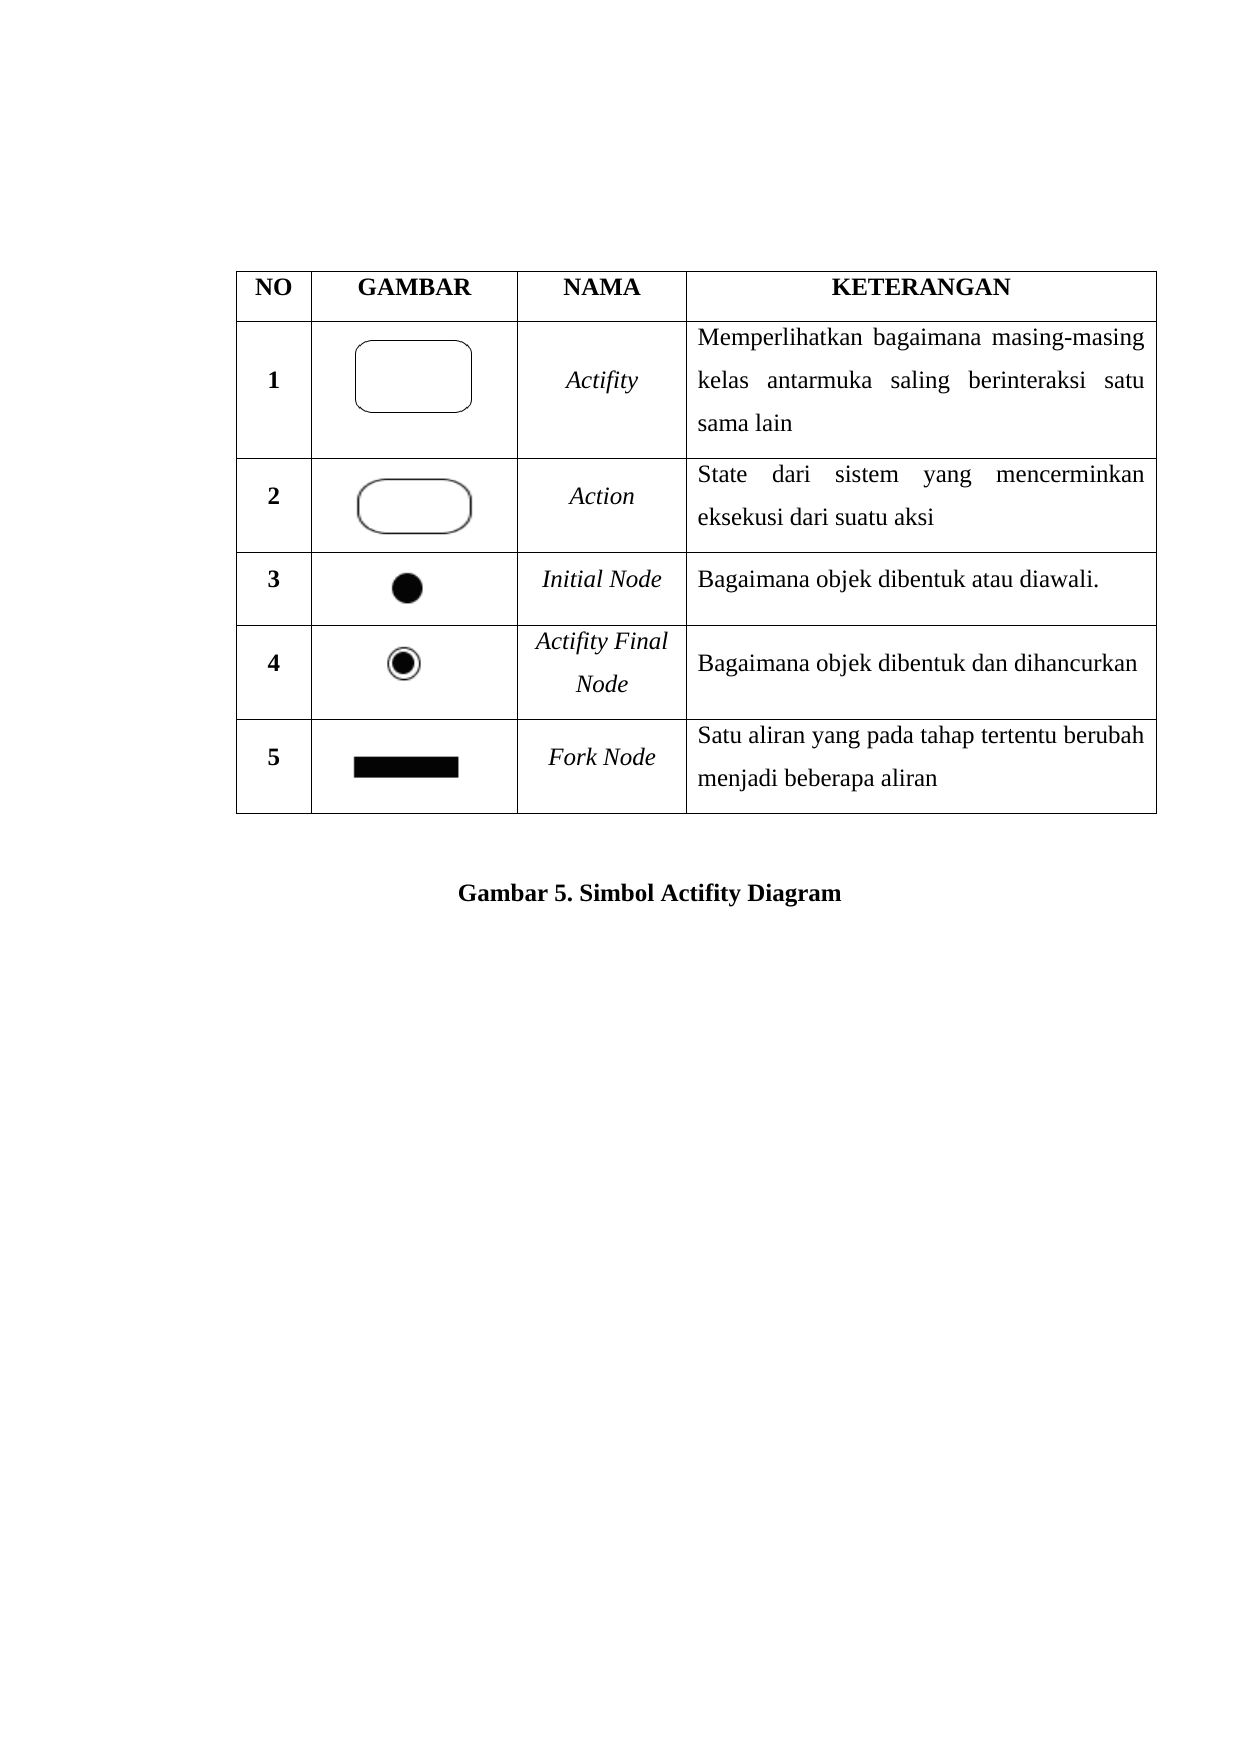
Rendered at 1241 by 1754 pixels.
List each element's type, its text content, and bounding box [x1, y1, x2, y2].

table_cell Bagaimana objek dibentuk atau diawali. [687, 553, 1156, 625]
table_cell [312, 459, 517, 552]
table_cell [312, 322, 517, 458]
table_cell Bagaimana objek dibentuk dan dihancurkan [687, 626, 1156, 719]
table_cell Action [518, 459, 686, 552]
table_cell State dari sistem yang mencerminkan eksekusi dari suatu aksi [687, 459, 1156, 552]
table_cell Memperlihatkan bagaimana masing-masing kelas antarmuka saling berinteraksi satu sama lain [687, 322, 1156, 458]
table_cell [312, 626, 517, 719]
table_cell 4 [237, 626, 311, 719]
table_cell Actifity [518, 322, 686, 458]
table_cell Fork Node [518, 720, 686, 813]
table_header NO [237, 272, 311, 321]
table_cell [312, 553, 517, 625]
picture [348, 476, 480, 540]
table_header KETERANGAN [687, 272, 1156, 321]
picture [386, 567, 426, 610]
table_header NAMA [518, 272, 686, 321]
table_cell 5 [237, 720, 311, 813]
table_cell [312, 720, 517, 813]
text Gambar 5. Simbol Actifity Diagram [236, 878, 1063, 907]
table_cell Actifity Final Node [518, 626, 686, 719]
table_cell 2 [237, 459, 311, 552]
table_cell 1 [237, 322, 311, 458]
table_header GAMBAR [312, 272, 517, 321]
table_cell 3 [237, 553, 311, 625]
table_cell Initial Node [518, 553, 686, 625]
picture [383, 641, 424, 687]
picture [348, 749, 465, 786]
table_cell Satu aliran yang pada tahap tertentu berubah menjadi beberapa aliran [687, 720, 1156, 813]
picture [348, 337, 480, 417]
